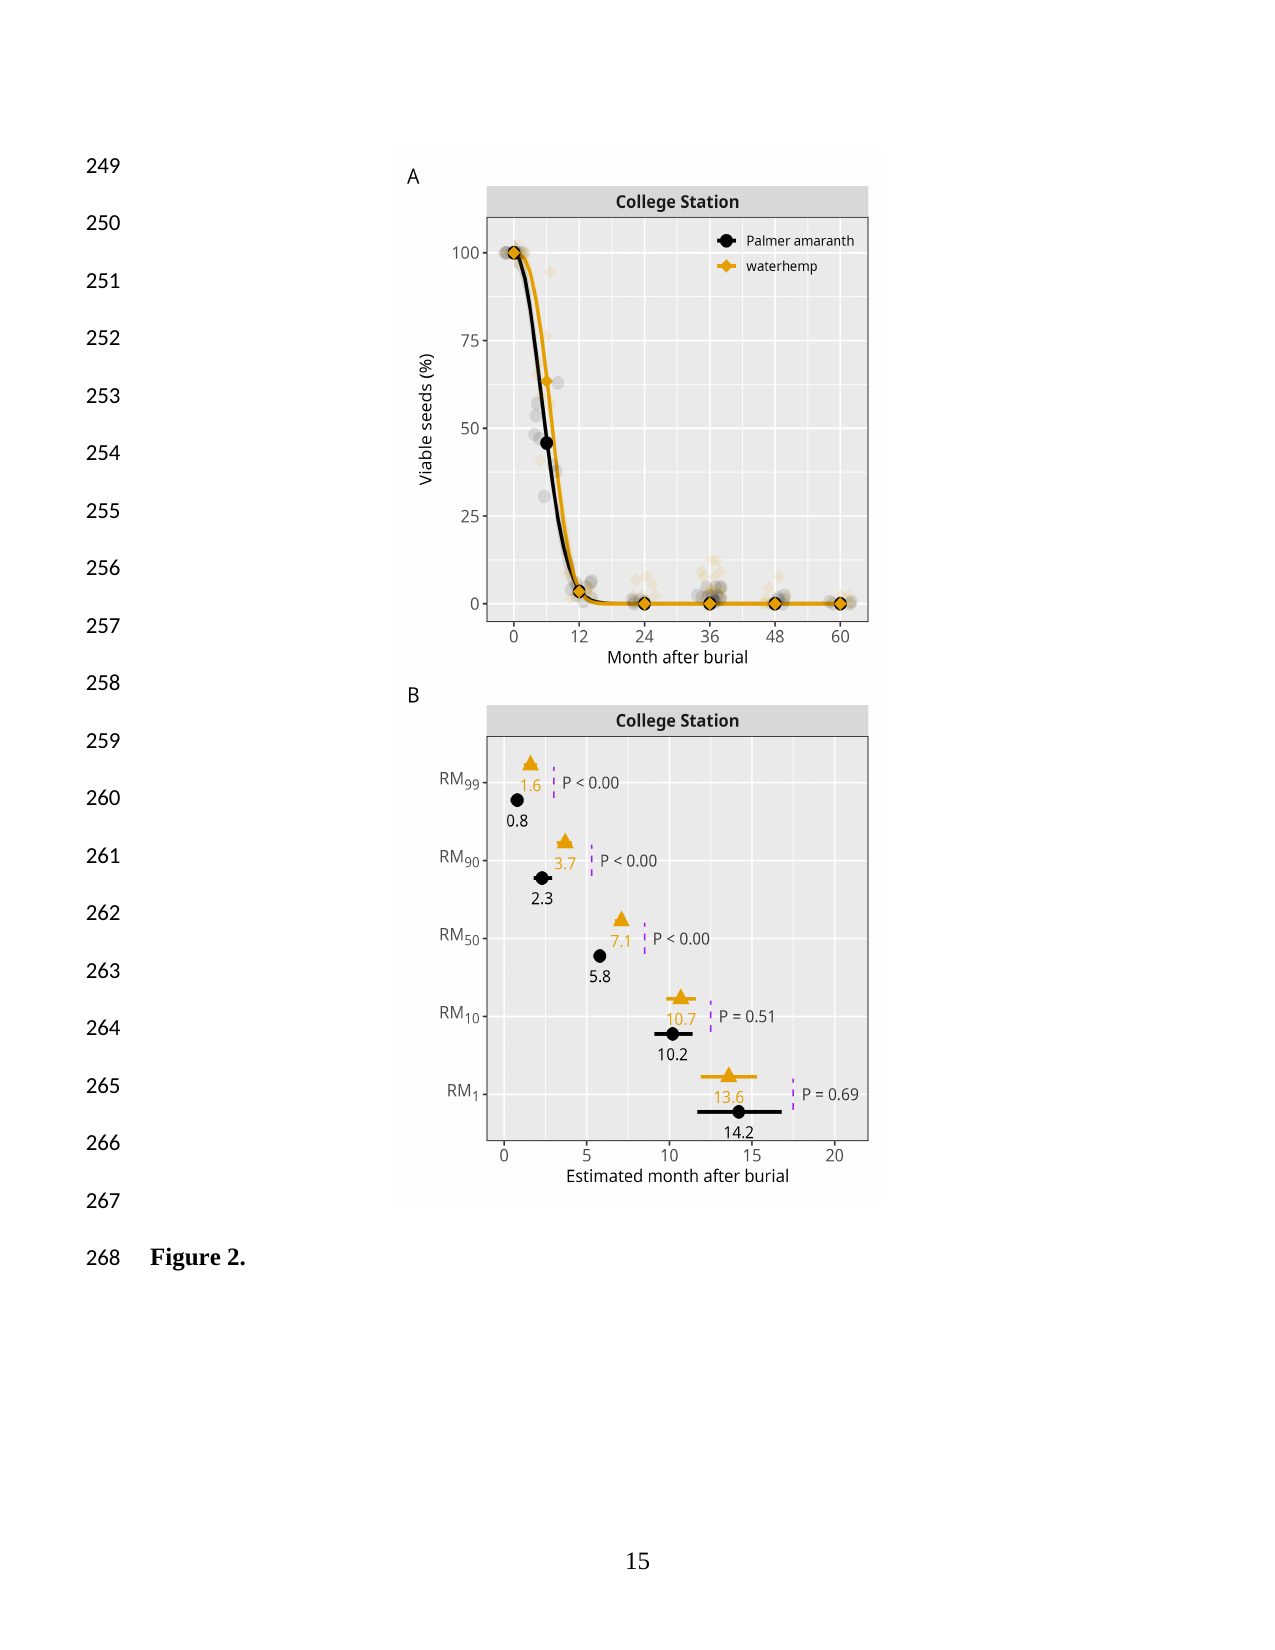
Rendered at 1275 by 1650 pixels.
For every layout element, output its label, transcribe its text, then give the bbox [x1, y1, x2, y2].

picture [391, 150, 884, 1203]
text Figure 2. [150, 1242, 1125, 1271]
